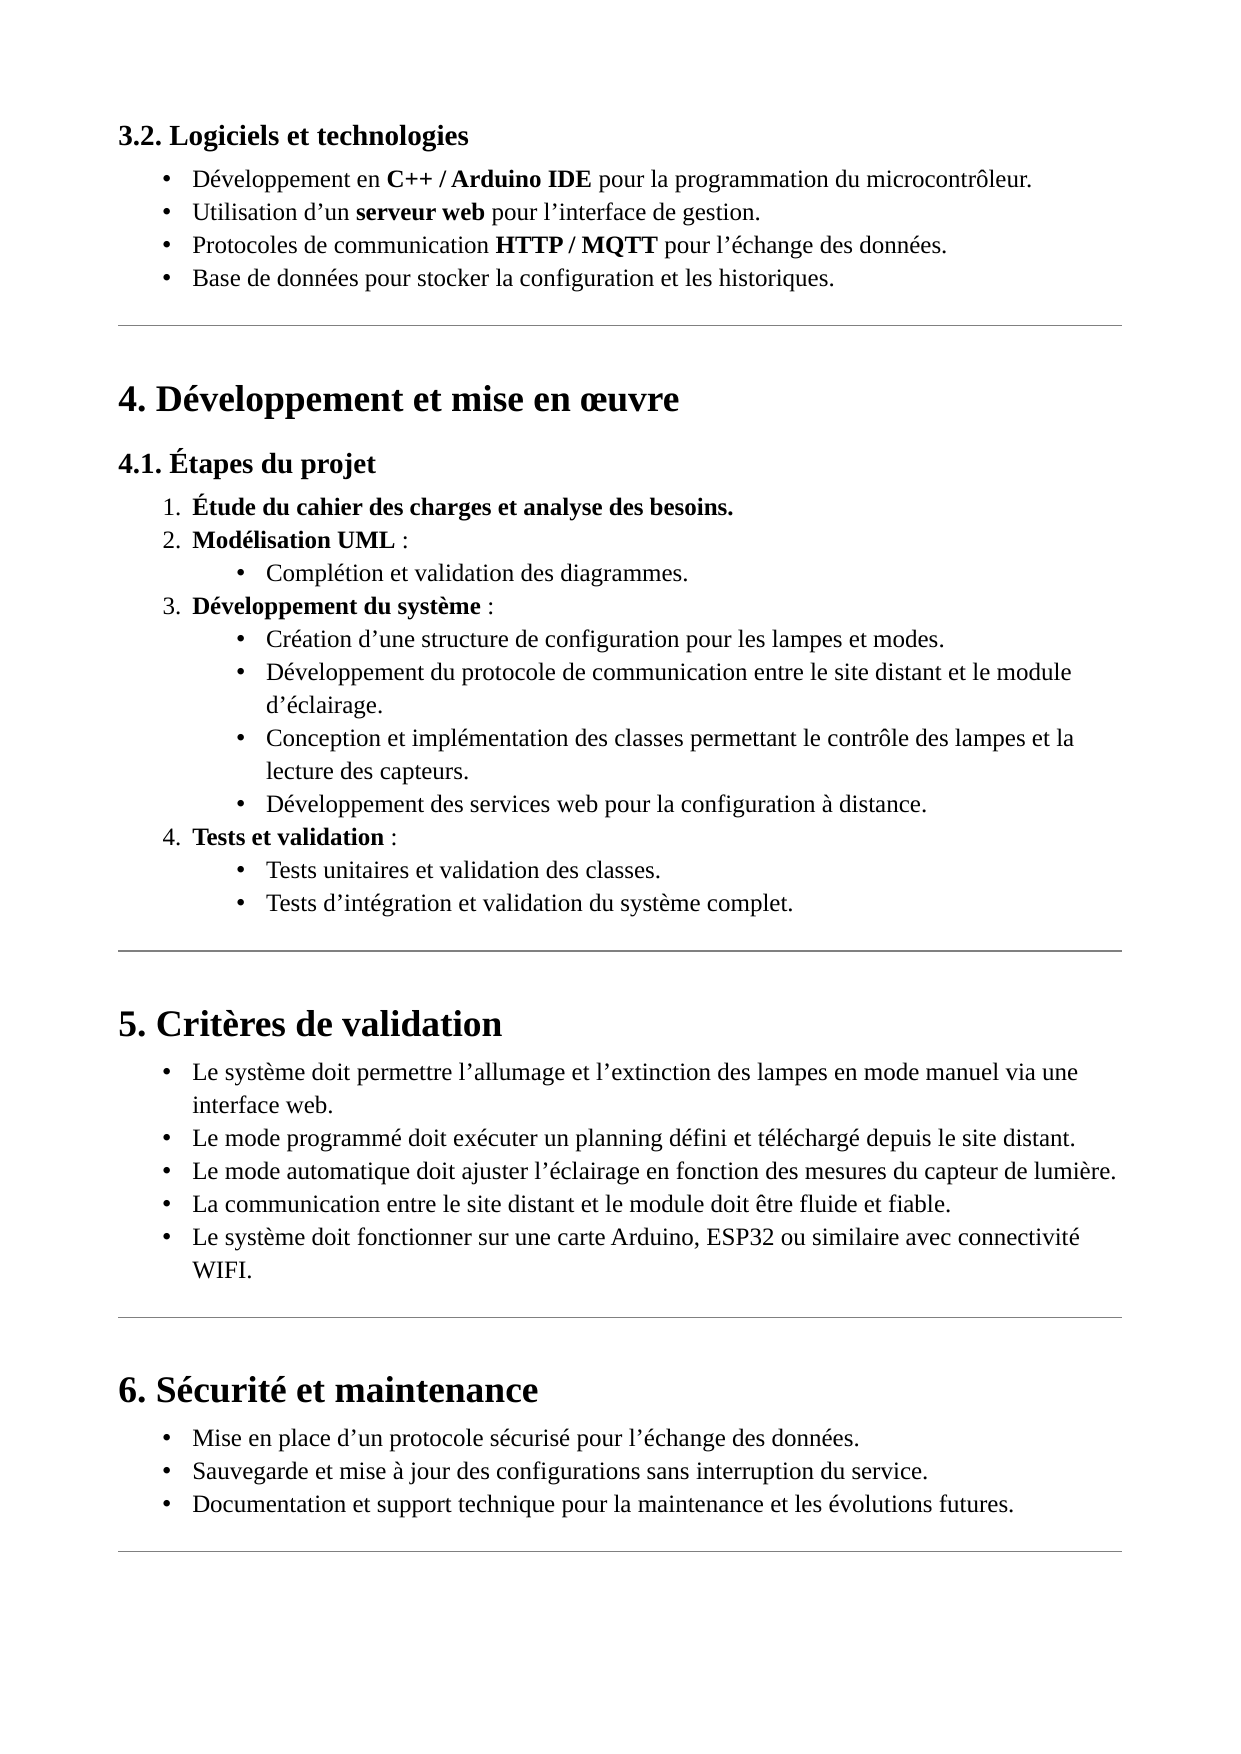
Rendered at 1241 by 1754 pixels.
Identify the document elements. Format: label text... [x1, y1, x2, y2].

list Protocoles de communication HTTP / MQTT pour l’échange des données. [162, 230, 1122, 259]
list Conception et implémentation des classes permettant le contrôle des lampes et la lecture des capteurs. [236, 723, 1122, 785]
list Développement en C++ / Arduino IDE pour la programmation du microcontrôleur. [162, 164, 1122, 193]
list Le mode programmé doit exécuter un planning défini et téléchargé depuis le site distant. [162, 1123, 1122, 1152]
list Création d’une structure de configuration pour les lampes et modes. [236, 624, 1122, 653]
list Développement du système : [162, 591, 1122, 620]
subtitle 5. Critères de validation [118, 1001, 1122, 1044]
subtitle 4. Développement et mise en œuvre [118, 376, 1122, 419]
list Le mode automatique doit ajuster l’éclairage en fonction des mesures du capteur de lumière. [162, 1156, 1122, 1184]
list Tests et validation : [162, 822, 1122, 851]
list Sauvegarde et mise à jour des configurations sans interruption du service. [162, 1456, 1122, 1485]
list Étude du cahier des charges et analyse des besoins. [162, 492, 1122, 521]
list Tests d’intégration et validation du système complet. [236, 888, 1122, 917]
list Mise en place d’un protocole sécurisé pour l’échange des données. [162, 1423, 1122, 1452]
list La communication entre le site distant et le module doit être fluide et fiable. [162, 1189, 1122, 1218]
list Base de données pour stocker la configuration et les historiques. [162, 263, 1122, 292]
subtitle 3.2. Logiciels et technologies [118, 118, 1122, 152]
list Le système doit permettre l’allumage et l’extinction des lampes en mode manuel via une interface web. [162, 1057, 1122, 1118]
list Documentation et support technique pour la maintenance et les évolutions futures. [162, 1489, 1122, 1518]
subtitle 4.1. Étapes du projet [118, 446, 1122, 480]
list Tests unitaires et validation des classes. [236, 855, 1122, 884]
subtitle 6. Sécurité et maintenance [118, 1368, 1122, 1411]
list Utilisation d’un serveur web pour l’interface de gestion. [162, 197, 1122, 226]
list Développement des services web pour la configuration à distance. [236, 789, 1122, 818]
list Modélisation UML : [162, 525, 1122, 554]
list Complétion et validation des diagrammes. [236, 558, 1122, 587]
list Développement du protocole de communication entre le site distant et le module d’éclairage. [236, 657, 1122, 719]
list Le système doit fonctionner sur une carte Arduino, ESP32 ou similaire avec connectivité WIFI. [162, 1222, 1122, 1284]
